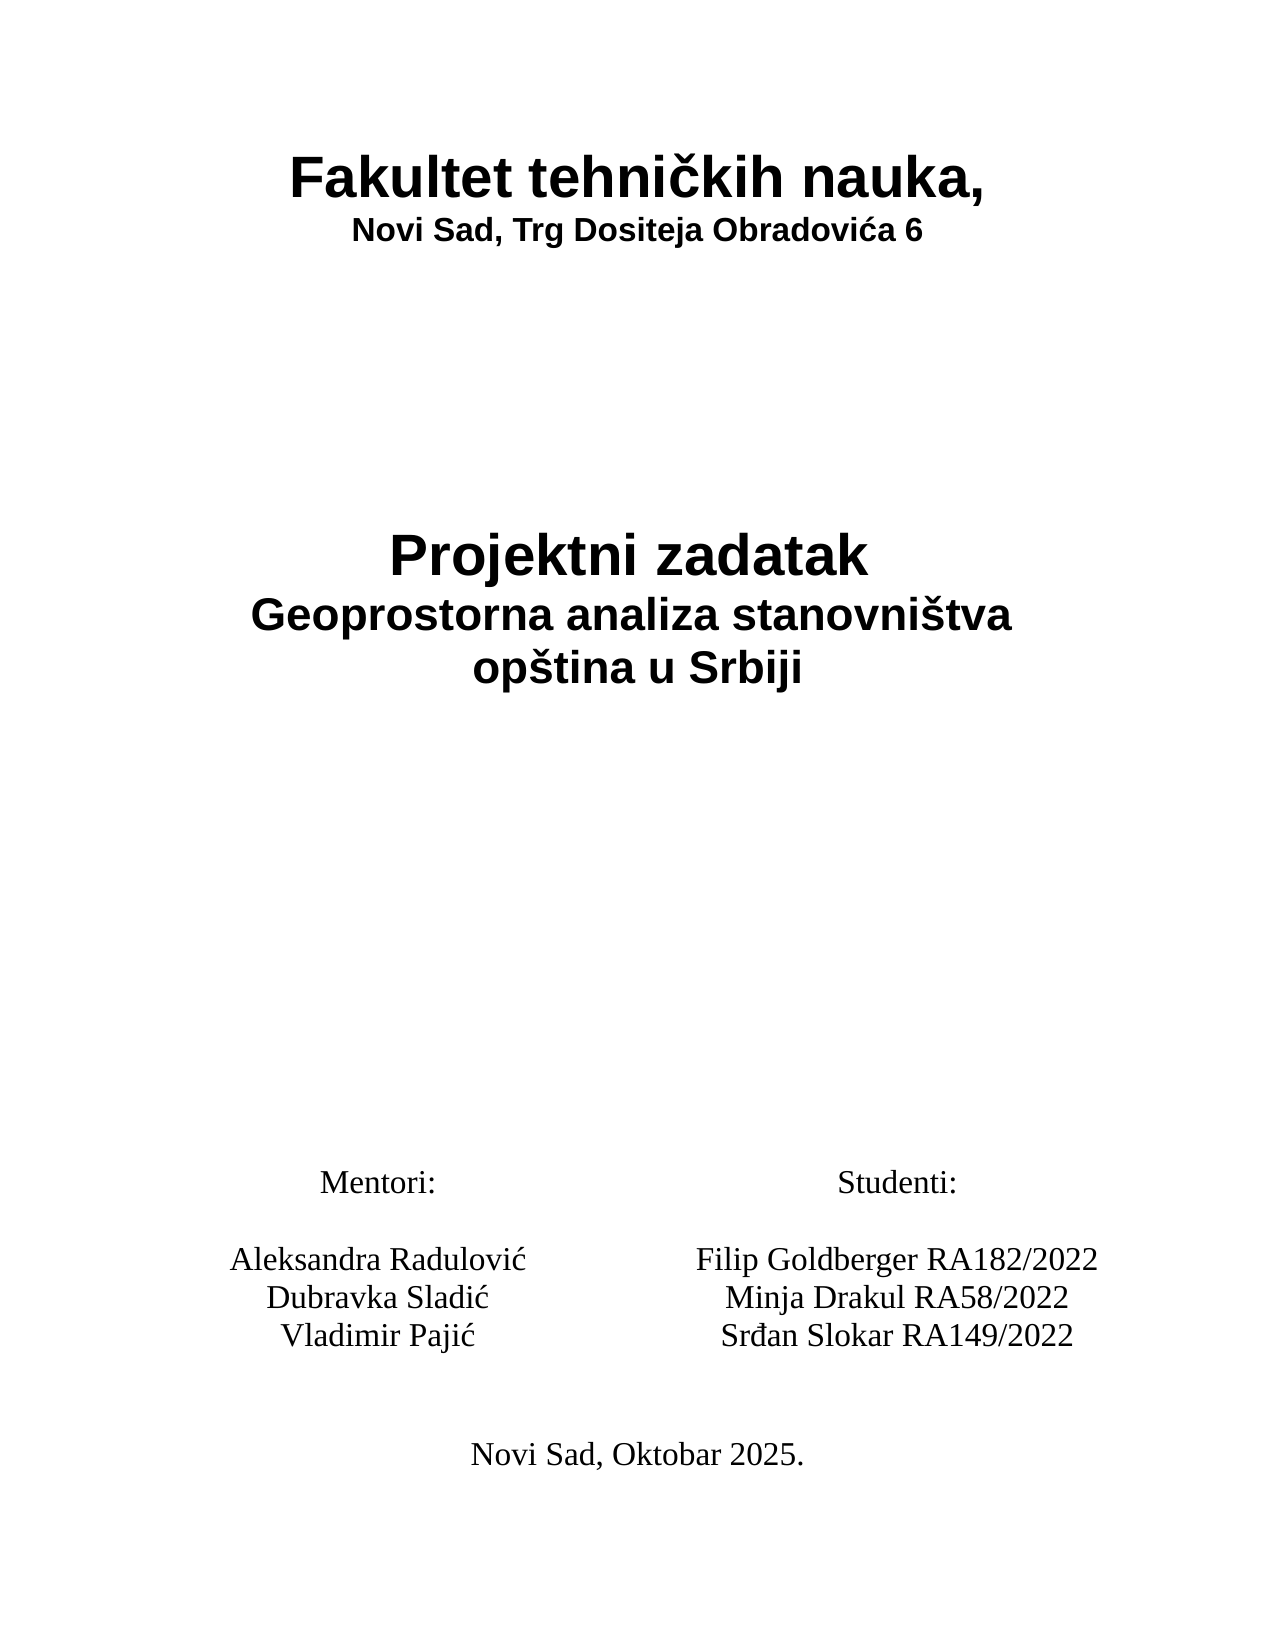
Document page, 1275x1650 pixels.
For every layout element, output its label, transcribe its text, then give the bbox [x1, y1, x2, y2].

text Novi Sad, Oktobar 2025. [118, 1434, 1157, 1473]
table_header Studenti: Filip Goldberger RA182/2022 Minja Drakul RA58/2022 Srđan Slokar RA149/2022 [638, 1156, 1157, 1359]
table_header Mentori: Aleksandra Radulović Dubravka Sladić Vladimir Pajić [118, 1156, 637, 1359]
title Fakultet tehničkih nauka, Novi Sad, Trg Dositeja Obradovića 6 [118, 143, 1157, 249]
title Projektni zadatak Geoprostorna analiza stanovništva opština u Srbiji [118, 521, 1157, 693]
